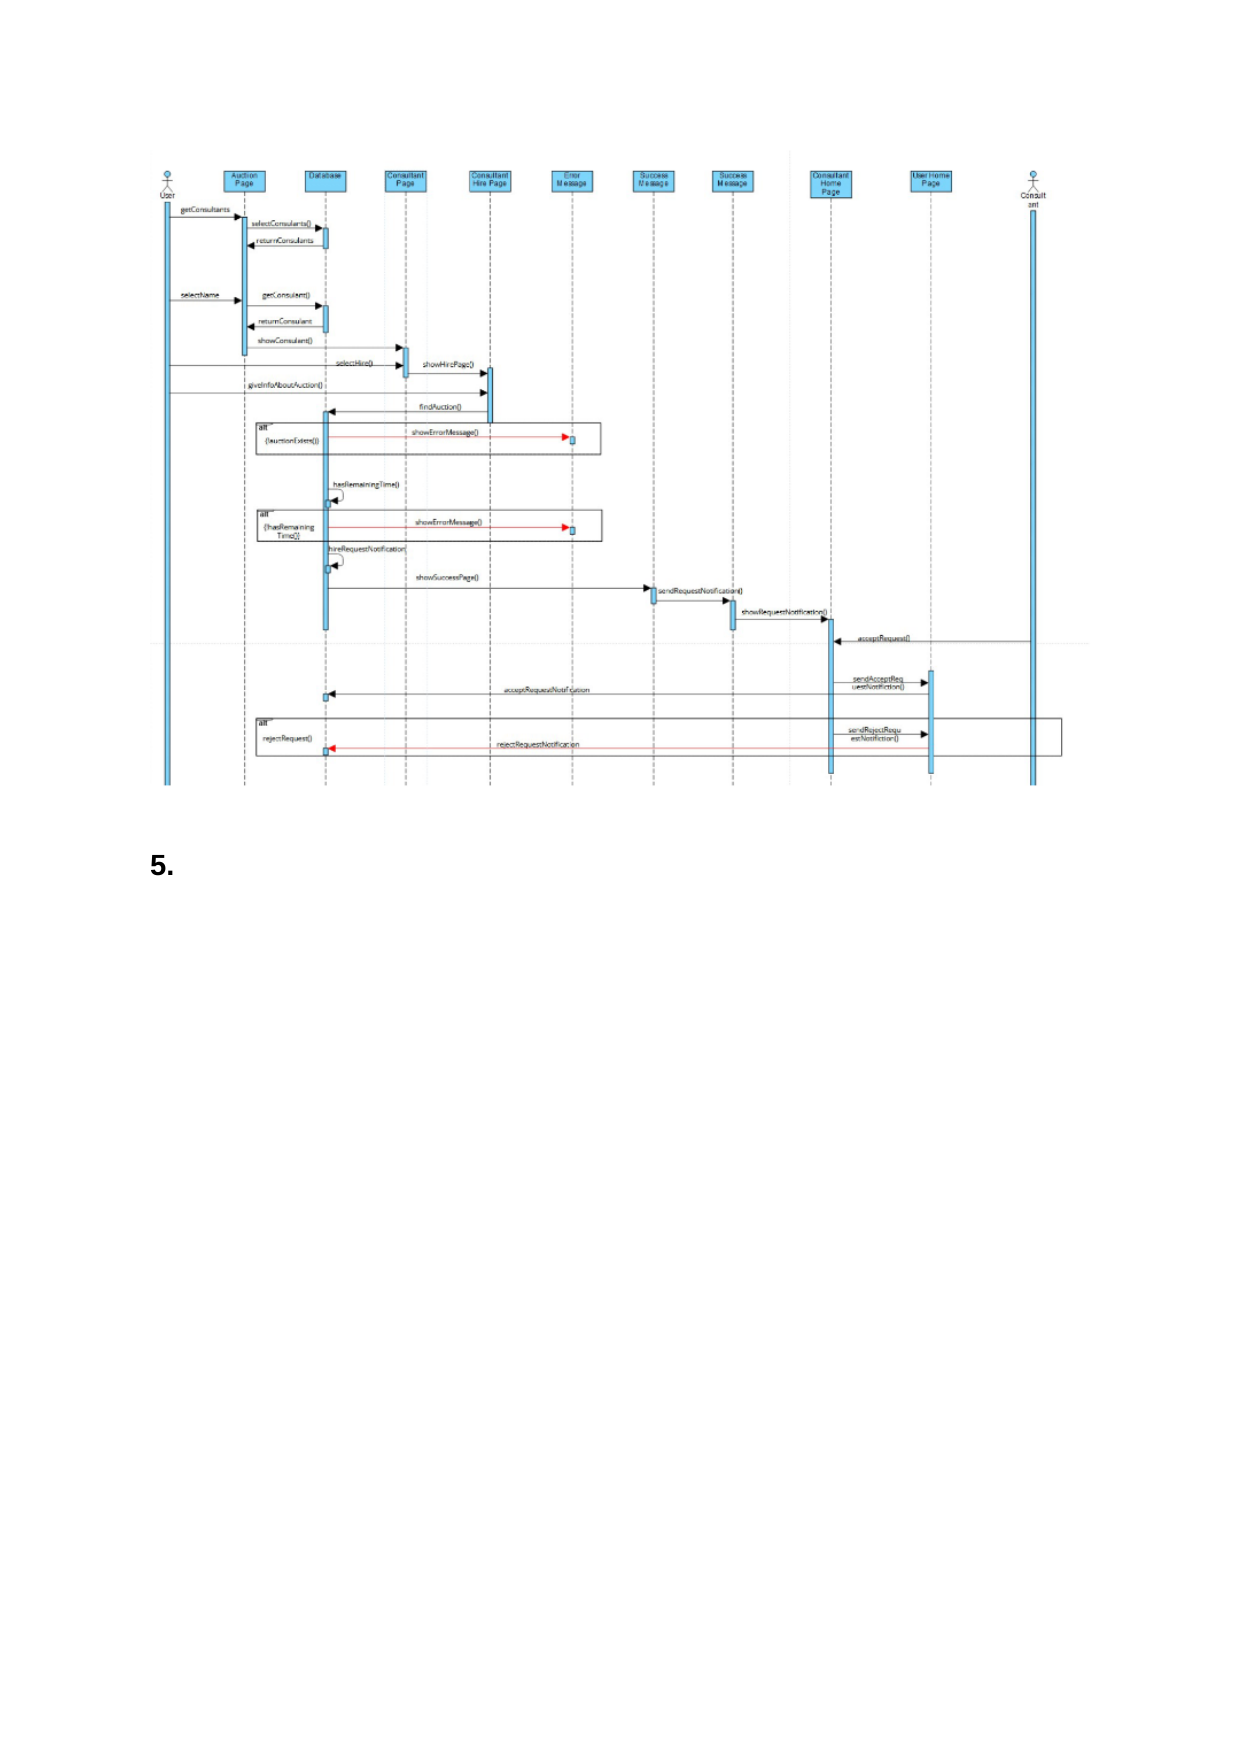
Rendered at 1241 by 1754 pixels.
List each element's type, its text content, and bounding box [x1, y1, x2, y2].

text 5. [150, 848, 1090, 882]
picture [150, 150, 1091, 805]
